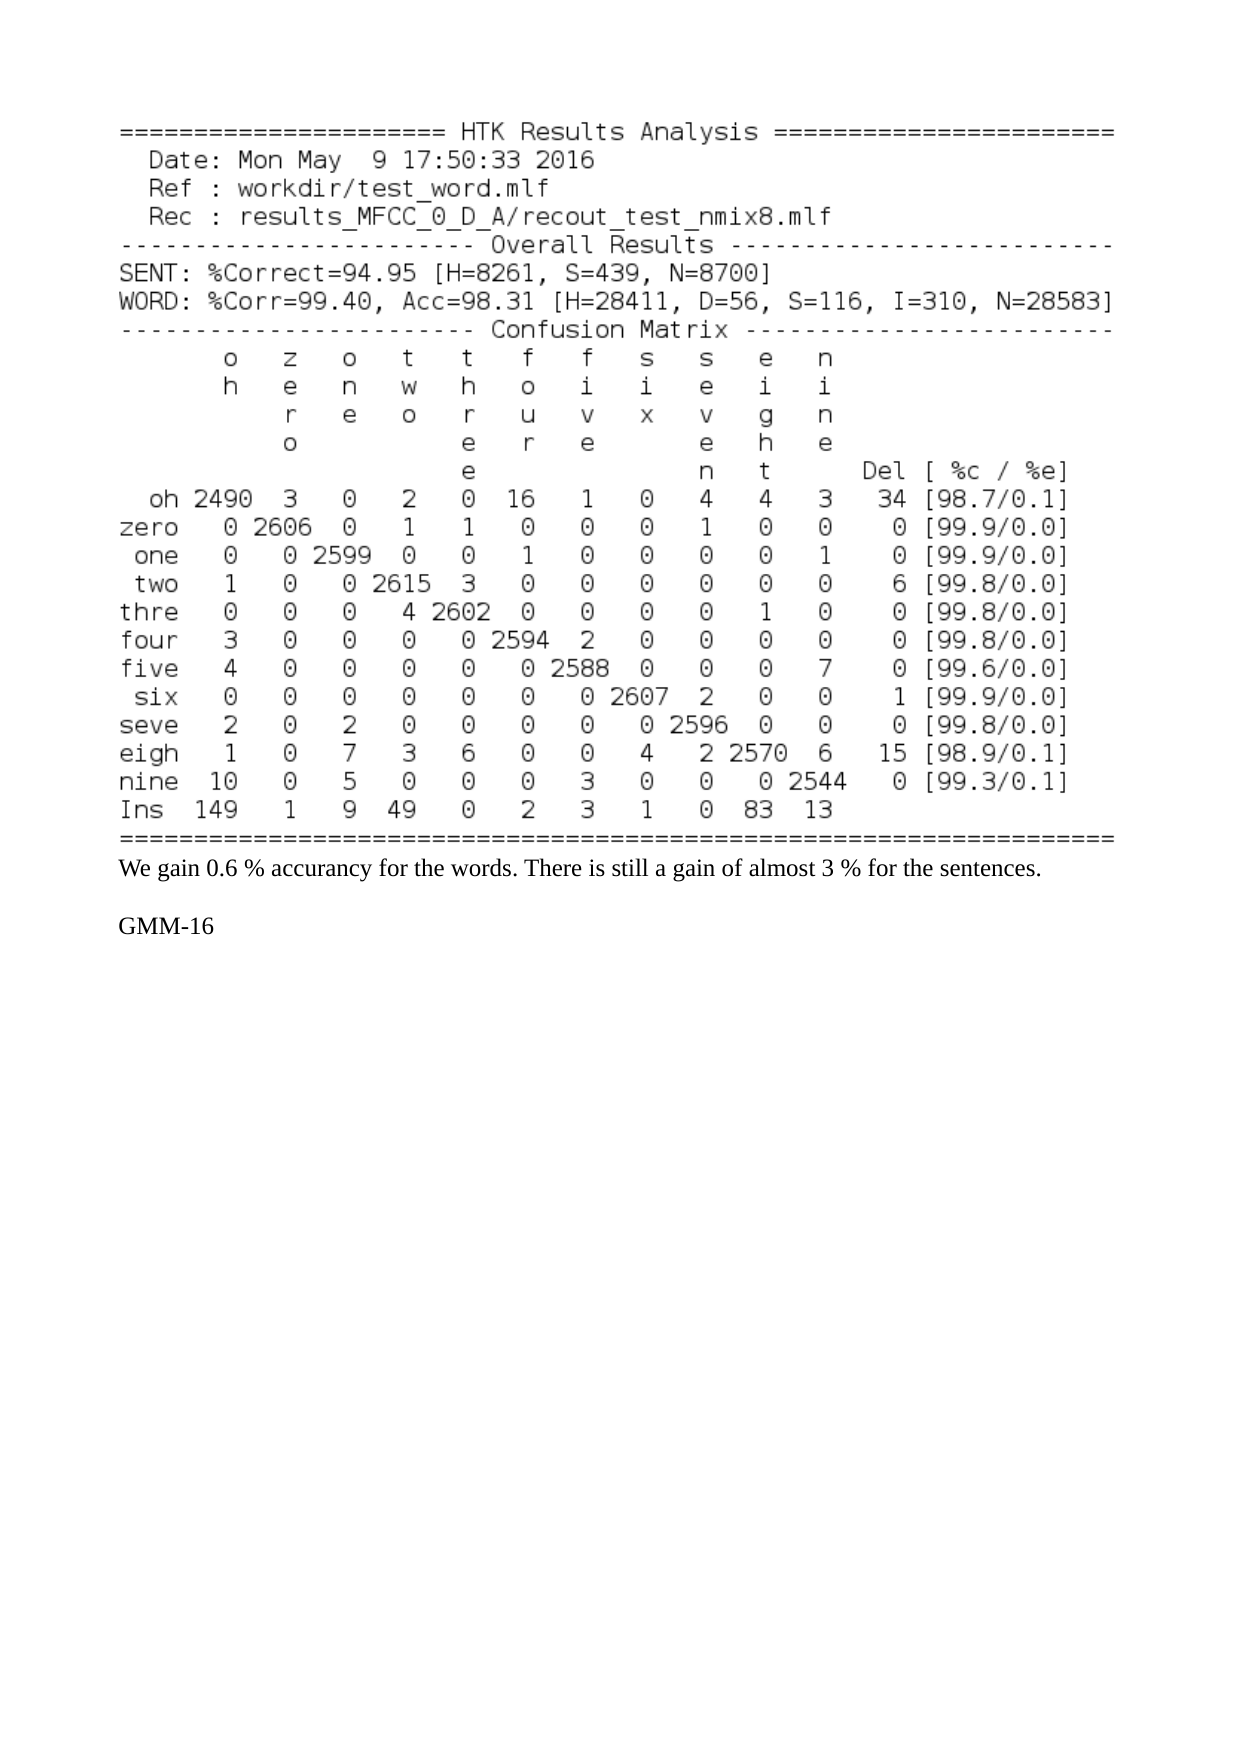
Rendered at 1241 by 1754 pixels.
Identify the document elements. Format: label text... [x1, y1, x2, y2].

text We gain 0.6 % accurancy for the words. There is still a gain of almost 3 % for the sentences. [118, 854, 1122, 882]
text GMM-16 [118, 911, 1122, 939]
picture [118, 118, 1123, 854]
